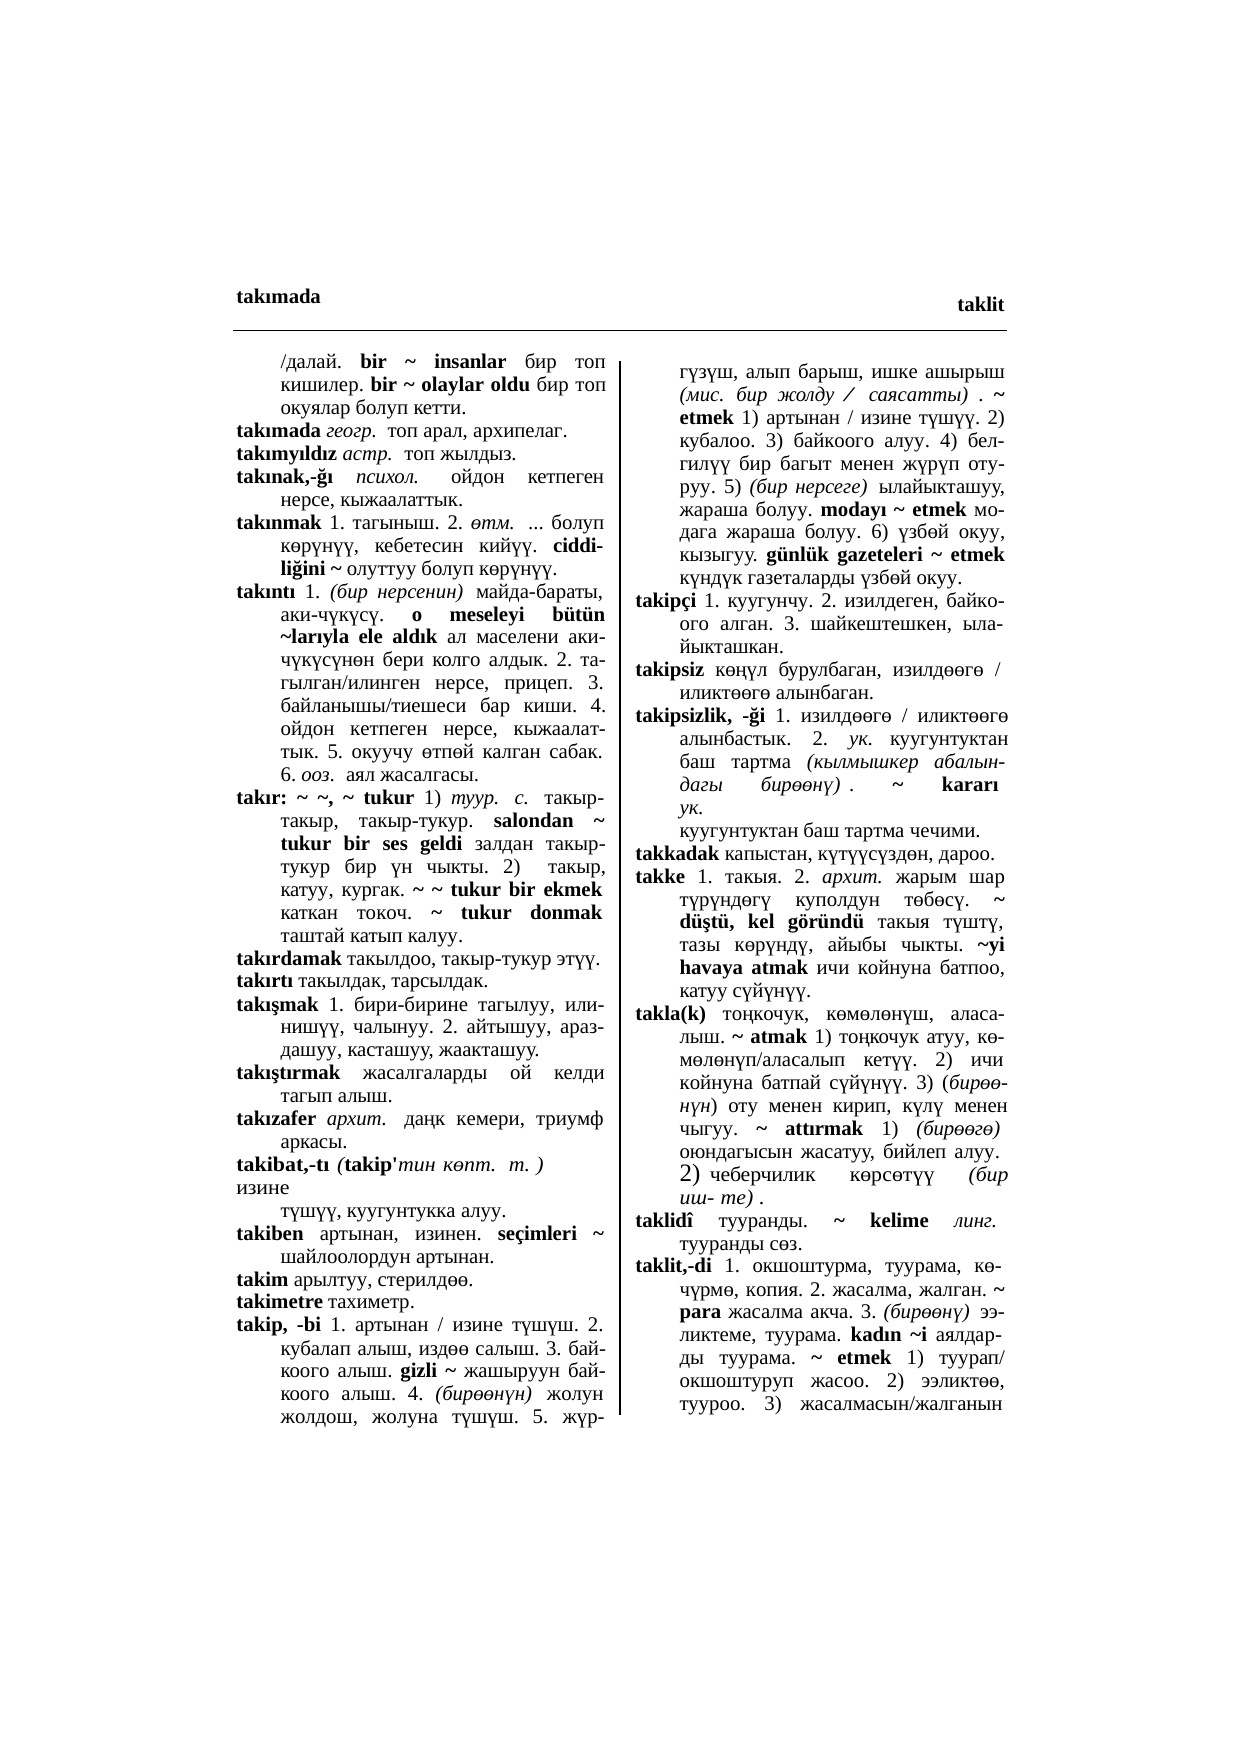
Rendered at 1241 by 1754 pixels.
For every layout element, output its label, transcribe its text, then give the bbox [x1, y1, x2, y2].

text takipsiz көңүл бурулбаган, изилдөөгө / [635, 658, 1065, 681]
text takımyıldız астр. топ жылдыз. [236, 442, 606, 465]
text takızafer архит. даңк кемери, триумф аркасы. [236, 1107, 606, 1153]
text takımada [236, 284, 321, 308]
text takimetre тахиметр. [236, 1291, 606, 1313]
text takışmak 1. бири-бирине тагылуу, или- нишүү, чалынуу. 2. айтышуу, араз- [236, 993, 606, 1038]
text ~larıyla ele aldık ал маселени аки- чүкүсүнөн бери колго алдык. 2. та- гылган/илинген нерсе, прицеп. 3. [280, 626, 606, 694]
text taklit [896, 292, 1065, 316]
text takırdamak такылдоо, такыр-тукур этүү. [236, 947, 606, 969]
list чеберчилик көрсөтүү (бир иш- те) . [679, 1163, 1008, 1209]
text гүзүш, алып барыш, ишке ашырыш (мис. бир жолду / саясатты) . ~ etmek 1) артынан / изине түшүү. 2) кубалоо. 3) байкоого алуу. 4) бел- гилүү бир багыт менен жүрүп оту- руу. 5) (бир нерсеге) ылайыкташуу, жараша болуу. modayı ~ etmek мо- дага жараша болуу. 6) үзбөй окуу, кызыгуу. günlük gazeteleri ~ etmek күндүк газеталарды үзбөй окуу. [679, 359, 1005, 589]
text куугунтуктан баш тартма чечими. [679, 819, 983, 842]
text takıştırmak жасалгаларды ой келди тагып алыш. [236, 1061, 606, 1107]
text тазы көрүндү, айыбы чыкты. ~yi havaya atmak ичи койнуна батпоо, катуу сүйүнүү. [679, 933, 1005, 1002]
text takımada геогр. топ арал, архипелаг. [236, 419, 606, 442]
text тууранды сөз. [679, 1232, 803, 1254]
text нерсе, кыжаалаттык. [280, 488, 465, 511]
text каткан токоч. ~ tukur donmak [280, 901, 606, 924]
text дашуу, касташуу, жаакташуу. [280, 1038, 546, 1061]
text takipçi 1. куугунчу. 2. изилдеген, байко- ого алган. 3. шайкештешкен, ыла- [635, 589, 1004, 635]
text байланышы/тиешеси бар киши. 4. ойдон кетпеген нерсе, кыжаалат- тык. 5. окуучу өтпөй калган сабак. [280, 694, 606, 763]
text шайлоолордун артынан. [280, 1245, 497, 1268]
text takke 1. такыя. 2. архит. жарым шар түрүндөгү куполдун төбөсү. ~ düştü, kel göründü такыя түштү, [635, 865, 1005, 933]
text ды туурама. ~ etmek 1) туурап/ окшоштуруп жасоо. 2) ээликтөө, тууроо. 3) жасалмасын/жалганын [679, 1346, 1005, 1415]
text tukur bir ses geldi залдан такыр- тукур бир үн чыкты. 2) такыр, катуу, кургак. ~ ~ tukur bir ekmek [280, 832, 606, 901]
text liğini ~ олуттуу болуп көрүнүү. [280, 557, 559, 580]
text чүрмө, копия. 2. жасалма, жалган. ~ para жасалма акча. 3. (бирөөнү) ээ- ликтеме, туурама. kadın ~i аялдар- [679, 1278, 1005, 1346]
text takınak,-ğı психол. ойдон кетпеген [236, 465, 606, 488]
text taklit,-di 1. окшоштурма, туурама, кө- [635, 1254, 1065, 1277]
text taklidî тууранды. ~ kelime линг. [635, 1209, 1065, 1232]
text кубалап алыш, издөө салыш. 3. бай- коого алыш. gizli ~ жашыруун бай- коого алыш. 4. (бирөөнүн) жолун [280, 1337, 606, 1405]
text оюндагысын жасатуу, бийлеп алуу. [679, 1140, 1004, 1163]
text takıntı 1. (бир нерсенин) майда-бараты, аки-чүкүсү. o meseleyi bütün [236, 580, 606, 626]
text takınmak 1. тагыныш. 2. өтм. ... болуп көрүнүү, кебетесин кийүү. ciddi- [236, 511, 606, 557]
text 6. ооз. аял жасалгасы. [280, 763, 480, 786]
text takiben артынан, изинен. seçimleri ~ [236, 1222, 606, 1245]
text takibat,-tı (takip'тин көпт. т. ) изине [236, 1153, 606, 1199]
text дагы бирөөнү) . ~ kararı ук. [679, 773, 999, 819]
text takkadak капыстан, күтүүсүздөн, дароо. [635, 842, 1065, 864]
text иликтөөгө алынбаган. [679, 681, 875, 704]
text takim арылтуу, стерилдөө. [236, 1268, 606, 1291]
text түшүү, куугунтукка алуу. [280, 1199, 508, 1222]
text takipsizlik, -ği 1. изилдөөгө / иликтөөгө алынбастык. 2. ук. куугунтуктан баш тартма (кылмышкер абалын- [635, 704, 1008, 773]
text жолдош, жолуна түшүш. 5. жүр- [280, 1405, 606, 1428]
text йыкташкан. [679, 635, 785, 658]
text койнуна батпай сүйүнүү. 3) (бирөө- нүн) оту менен кирип, күлү менен чыгуу. ~ attırmak 1) (бирөөгө) [679, 1071, 1008, 1140]
text takır: ~ ~, ~ tukur 1) туур. с. такыр- такыр, такыр-тукур. salondan ~ [236, 786, 606, 832]
text таштай катып калуу. [280, 924, 464, 947]
text takırtı такылдак, тарсылдак. [236, 969, 606, 993]
text takip, -bi 1. артынан / изине түшүш. 2. [236, 1313, 606, 1336]
text takla(k) тоңкочук, көмөлөнүш, аласа- лыш. ~ atmak 1) тоңкочук атуу, кө- мөлөнүп/аласалып кетүү. 2) ичи [635, 1002, 1005, 1071]
text /далай. bir ~ insanlar бир топ кишилер. bir ~ olaylar oldu бир топ окуялар болуп кетти. [280, 350, 606, 419]
